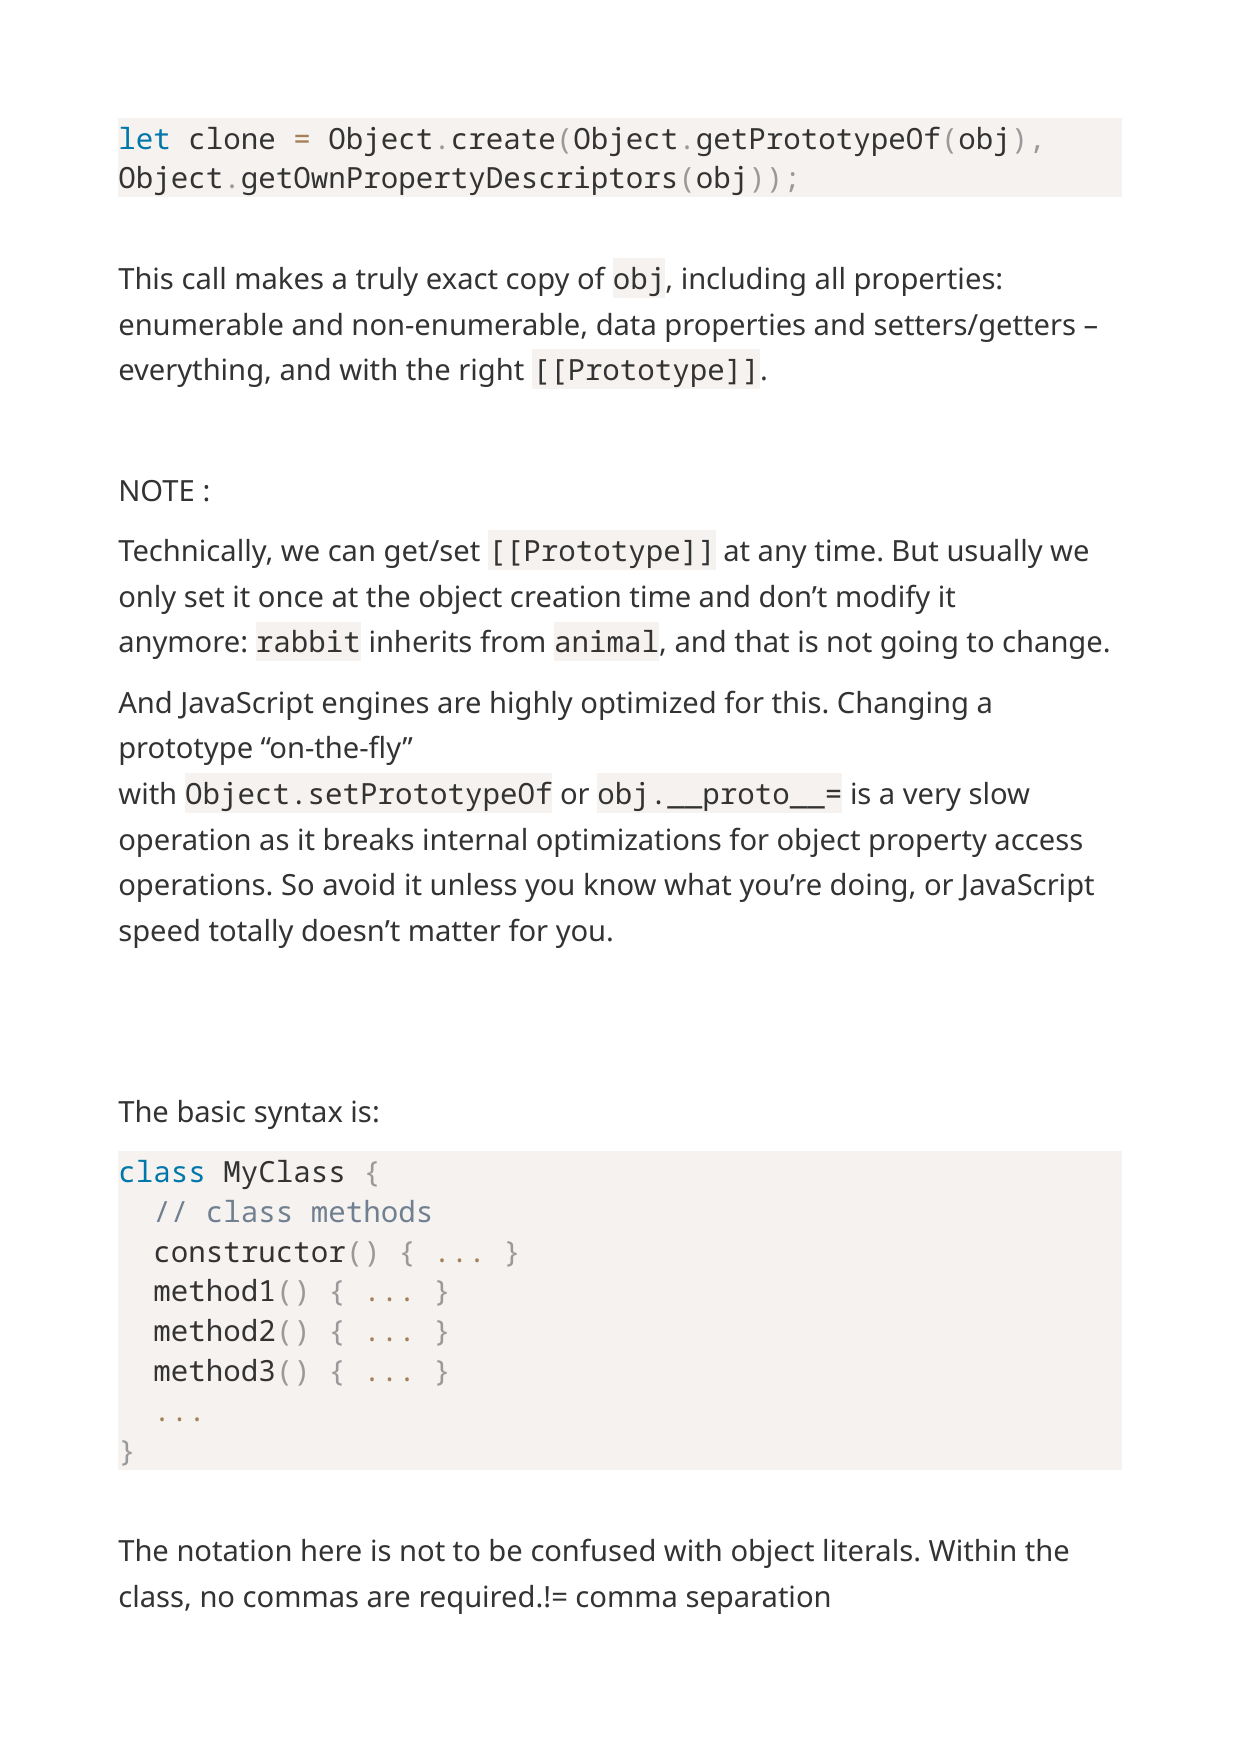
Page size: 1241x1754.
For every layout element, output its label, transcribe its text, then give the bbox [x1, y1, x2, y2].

text The notation here is not to be confused with object literals. Within the class, no commas are required.!= comma separation [118, 1531, 1122, 1616]
text class MyClass { [118, 1151, 1122, 1191]
text constructor() { ... } [118, 1231, 1122, 1271]
text method1() { ... } [118, 1271, 1122, 1311]
text And JavaScript engines are highly optimized for this. Changing a prototype “on-the-fly” with Object.setPrototypeOf or obj.__proto__= is a very slow operation as it breaks internal optimizations for object property access operations. So avoid it unless you know what you’re doing, or JavaScript speed totally doesn’t matter for you. [118, 682, 1122, 950]
text NOTE : [118, 470, 1122, 510]
text // class methods [118, 1191, 1122, 1231]
text This call makes a truly exact copy of obj, including all properties: enumerable and non-enumerable, data properties and setters/getters – everything, and with the right [[Prototype]]. [118, 258, 1122, 389]
text ... [118, 1390, 1122, 1430]
text The basic syntax is: [118, 1091, 1122, 1131]
text } [118, 1430, 1122, 1470]
text method2() { ... } [118, 1311, 1122, 1351]
text Technically, we can get/set [[Prototype]] at any time. But usually we only set it once at the object creation time and don’t modify it anymore: rabbit inherits from animal, and that is not going to change. [118, 530, 1122, 661]
text let clone = Object.create(Object.getPrototypeOf(obj), Object.getOwnPropertyDescriptors(obj)); [118, 118, 1122, 197]
text method3() { ... } [118, 1351, 1122, 1390]
